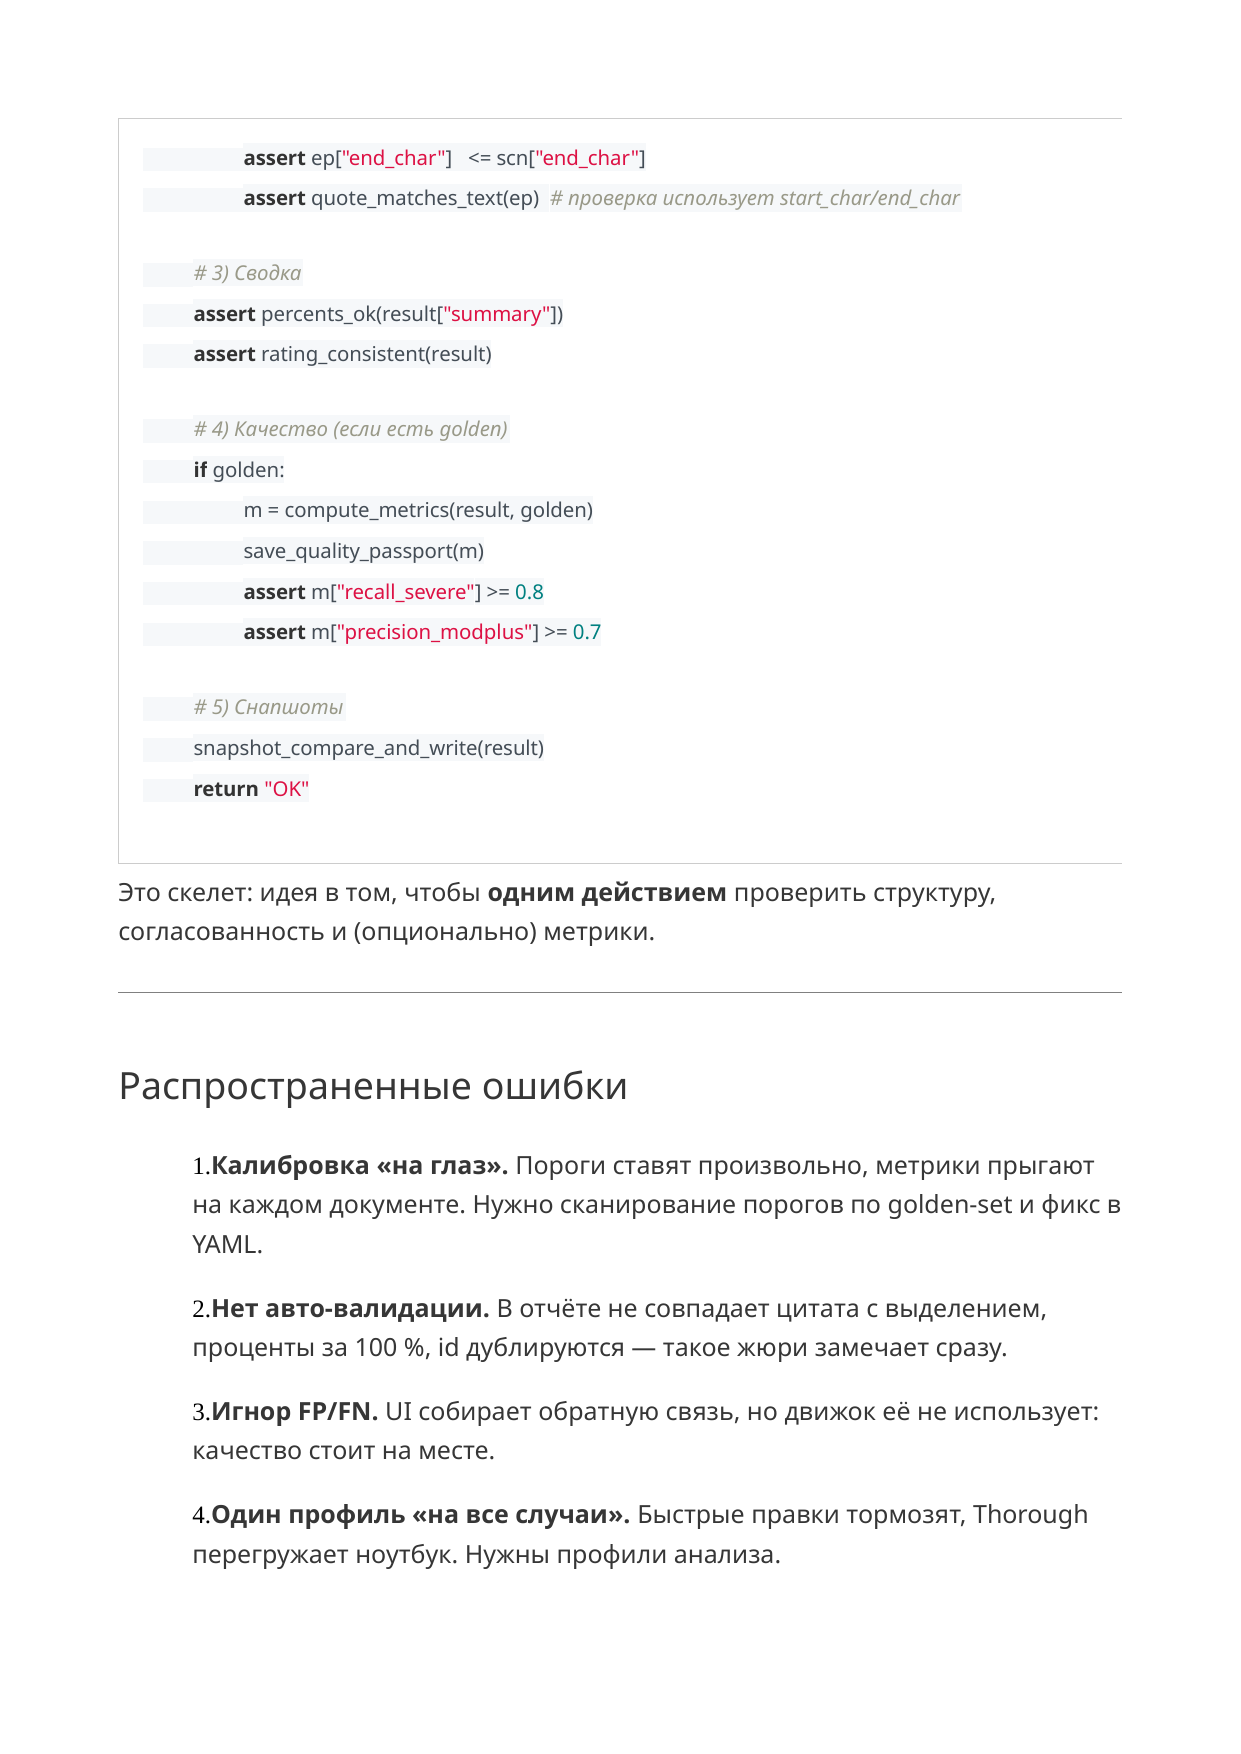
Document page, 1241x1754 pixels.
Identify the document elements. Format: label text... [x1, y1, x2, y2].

text # 3) Сводка [119, 234, 1122, 274]
text if golden: [119, 430, 1122, 471]
text assert ep["end_char"] <= scn["end_char"] [119, 119, 1122, 159]
text m = compute_metrics(result, golden) [119, 471, 1122, 512]
text snapshot_compare_and_write(result) [119, 708, 1122, 749]
list Один профиль «на все случаи». Быстрые правки тормозят, Thorough перегружает ноутбук. Нужны профили анализа. [118, 1497, 1122, 1570]
subtitle Распространенные ошибки [118, 1059, 1122, 1110]
text Это скелет: идея в том, чтобы одним действием проверить структуру, согласованность и (опционально) метрики. [118, 874, 1122, 947]
text assert rating_consistent(result) [119, 315, 1122, 368]
text return "OK" [119, 749, 1122, 802]
list Нет авто-валидации. В отчёте не совпадает цитата с выделением, проценты за 100 %, id дублируются — такое жюри замечает сразу. [118, 1291, 1122, 1364]
list Игнор FP/FN. UI собирает обратную связь, но движок её не использует: качество стоит на месте. [118, 1394, 1122, 1467]
text assert m["recall_severe"] >= 0.8 [119, 552, 1122, 593]
list Калибровка «на глаз». Пороги ставят произвольно, метрики прыгают на каждом документе. Нужно сканирование порогов по golden-set и фикс в YAML. [118, 1148, 1122, 1260]
text # 5) Снапшоты [119, 668, 1122, 708]
text # 4) Качество (если есть golden) [119, 390, 1122, 430]
text save_quality_passport(m) [119, 512, 1122, 552]
text assert percents_ok(result["summary"]) [119, 274, 1122, 315]
text assert quote_matches_text(ep) # проверка использует start_char/end_char [119, 159, 1122, 212]
text assert m["precision_modplus"] >= 0.7 [119, 593, 1122, 646]
